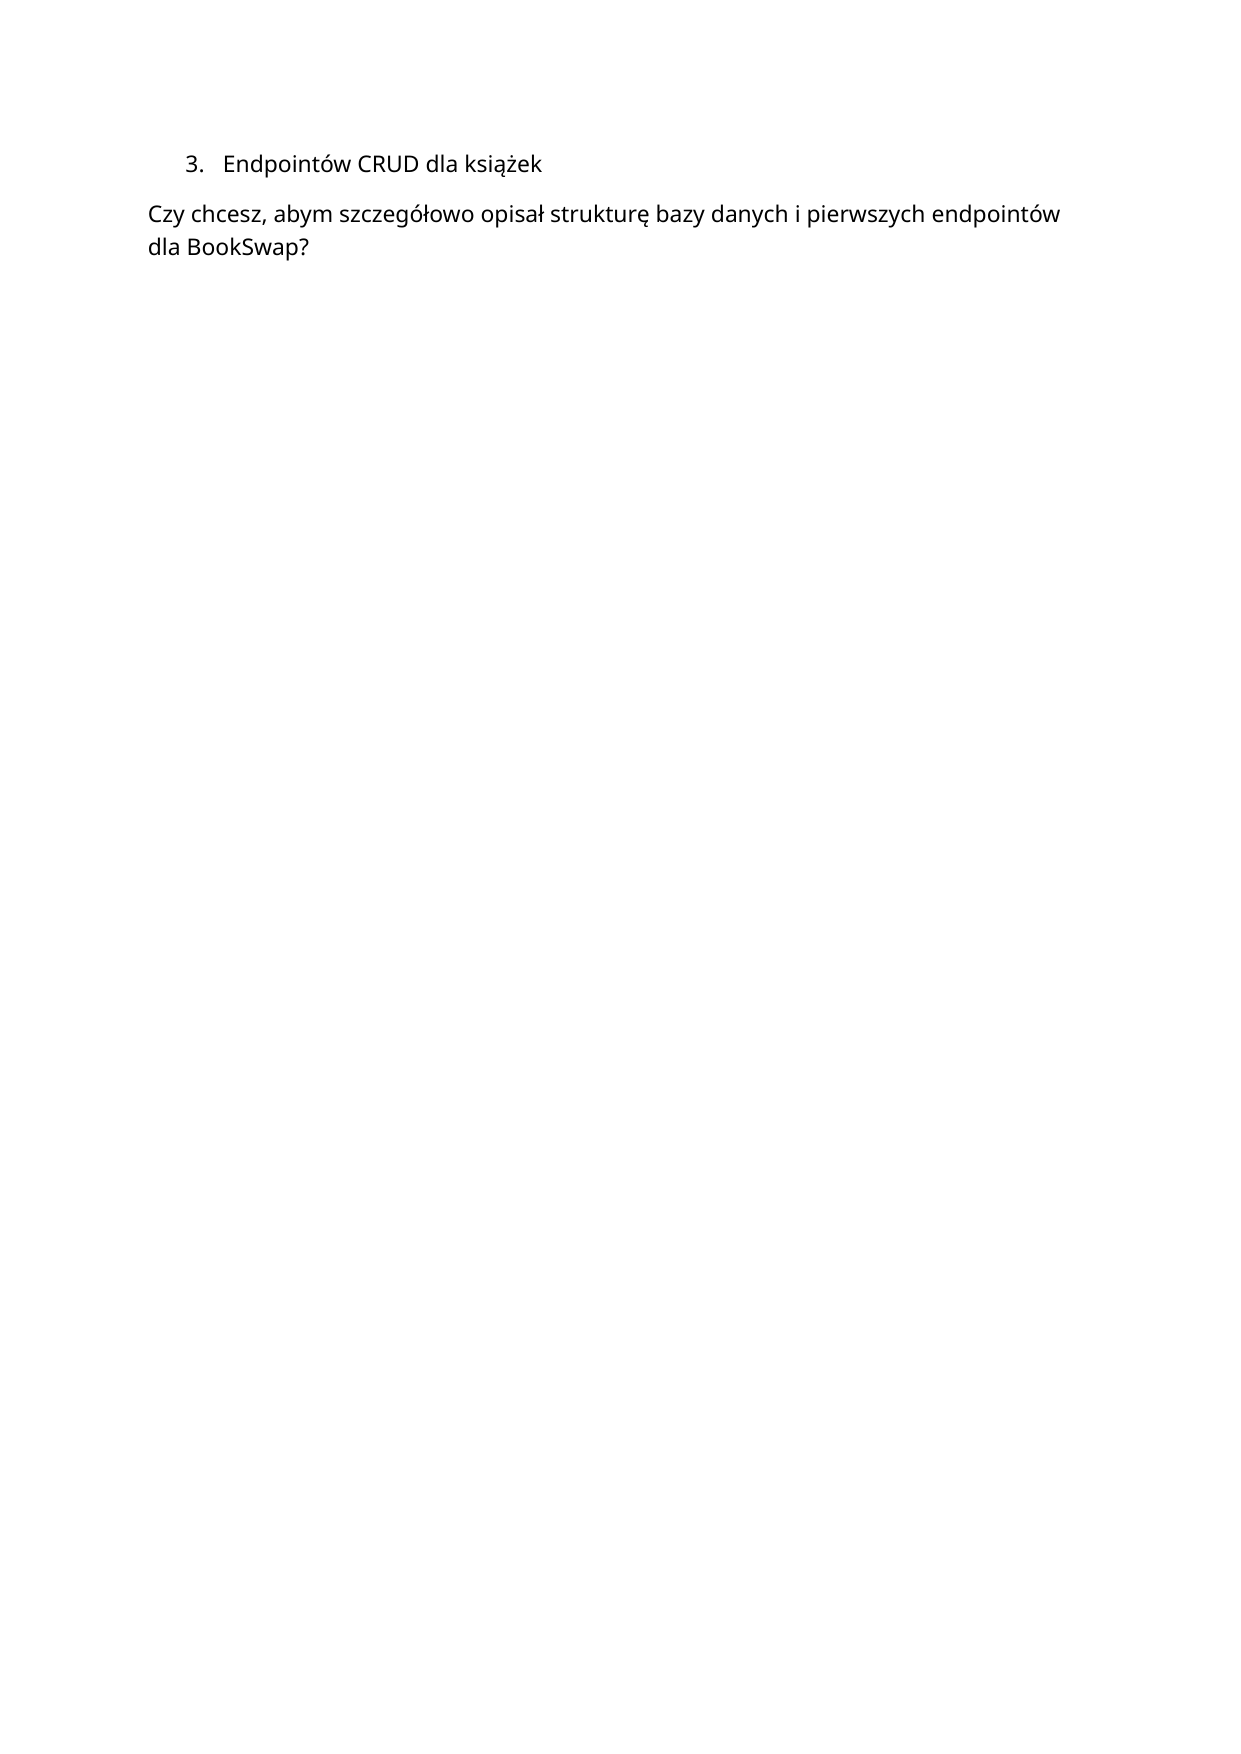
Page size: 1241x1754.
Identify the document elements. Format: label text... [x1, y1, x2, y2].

text Czy chcesz, abym szczegółowo opisał strukturę bazy danych i pierwszych endpointów dla BookSwap? [148, 198, 1093, 262]
list Endpointów CRUD dla książek [185, 148, 1093, 179]
